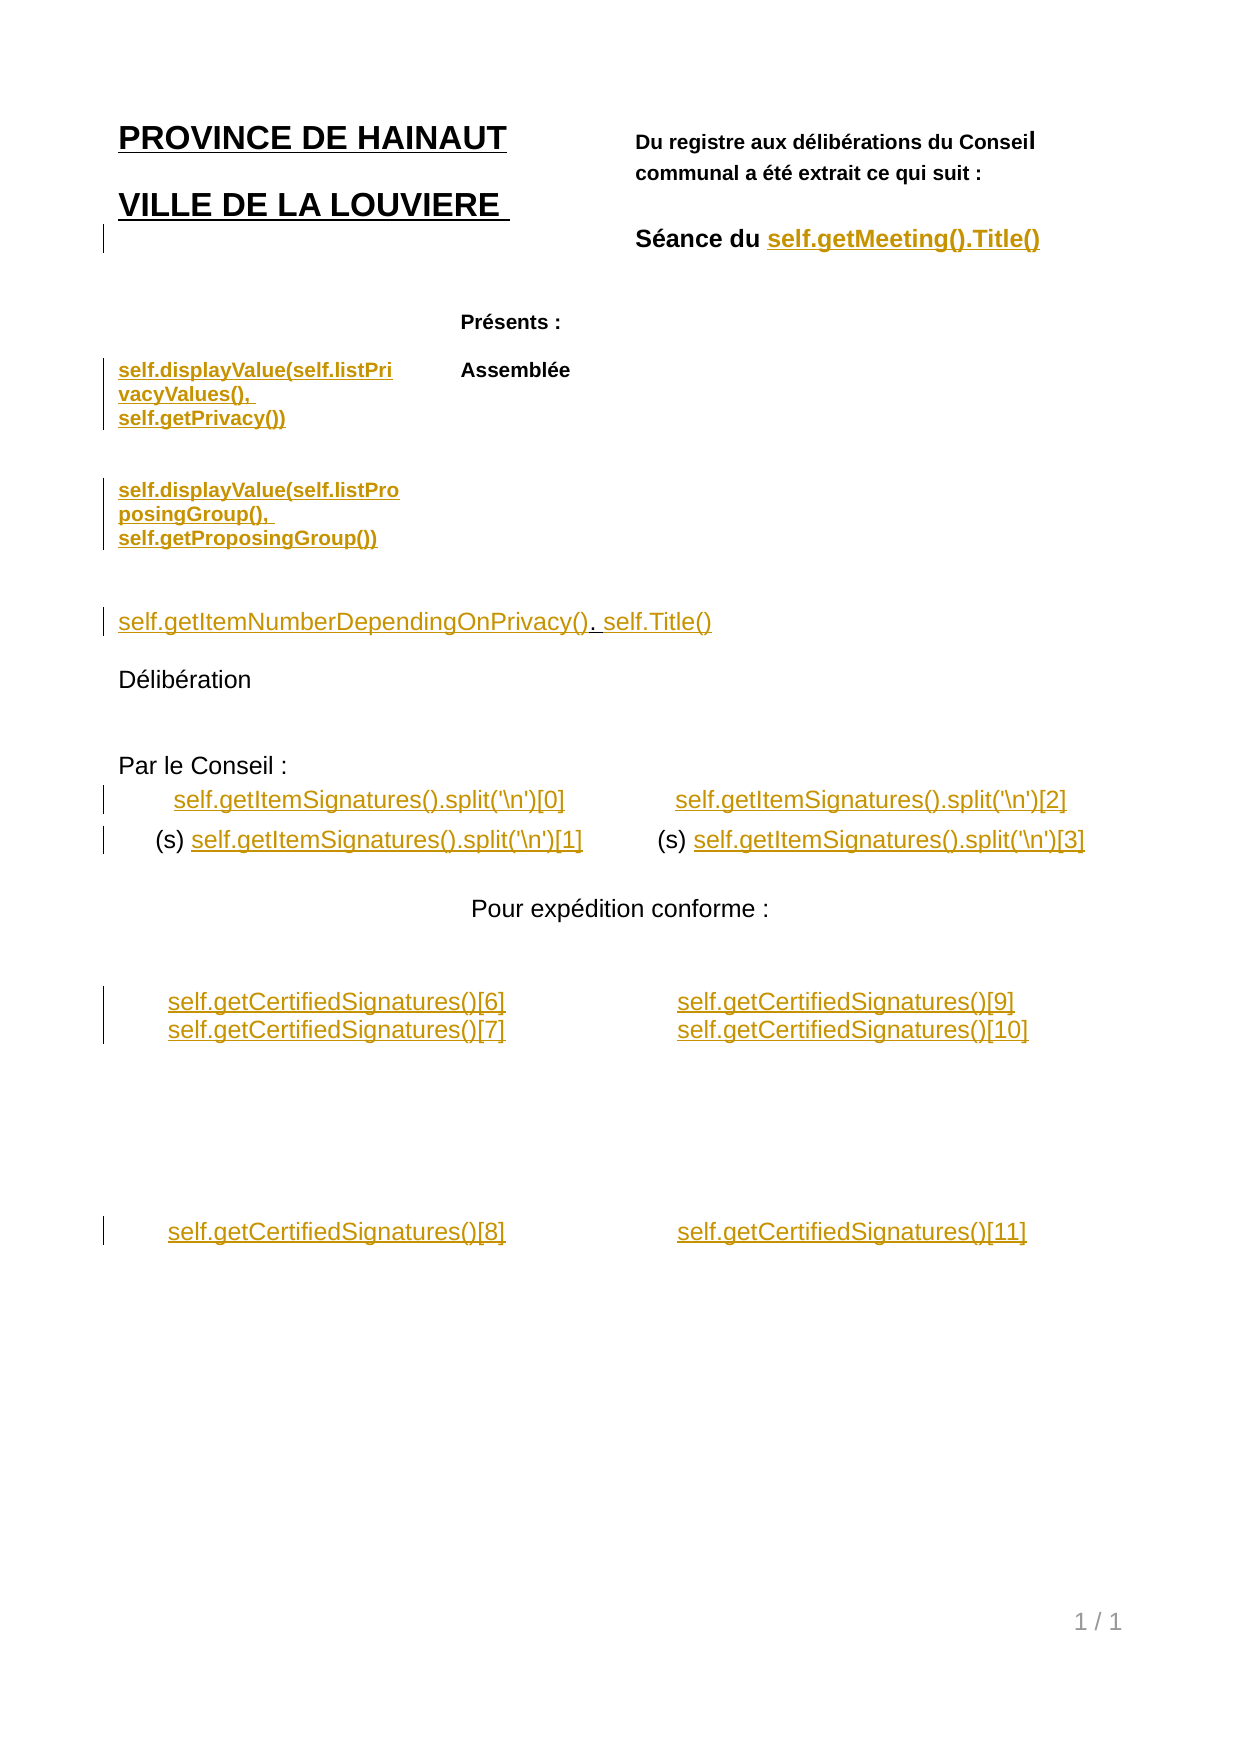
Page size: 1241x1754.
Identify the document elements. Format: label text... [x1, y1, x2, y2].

table_cell [108, 1188, 618, 1216]
table_cell Pour expédition conforme : [118, 860, 1122, 929]
text PROVINCE DE HAINAUT Du registre aux délibérations du Conseil communal a été extrait ce qui suit : [118, 118, 1122, 185]
table_header self.getCertifiedSignatures()[6] [108, 986, 618, 1015]
text Séance du self.getMeeting().Title() [118, 224, 1122, 252]
table_cell [618, 1101, 1122, 1130]
table_cell [618, 1130, 1122, 1159]
text self.getItemNumberDependingOnPrivacy(). self.Title() [118, 607, 1122, 636]
table_cell (s) self.getItemSignatures().split('\n')[3] [620, 820, 1122, 860]
text VILLE DE LA LOUVIERE [118, 185, 1122, 224]
table_cell [108, 1073, 618, 1101]
table_cell [618, 1044, 1122, 1073]
table_header Présents : Assemblée [460, 310, 1122, 549]
table_cell [618, 1159, 1122, 1188]
table_header [399, 310, 460, 549]
table_cell [108, 1044, 618, 1073]
table_cell [108, 1101, 618, 1130]
table_cell self.getCertifiedSignatures()[11] [618, 1216, 1122, 1245]
table_cell [618, 1188, 1122, 1216]
table_cell [108, 1130, 618, 1159]
table_header self.getItemSignatures().split('\n')[2] [620, 780, 1122, 820]
table_header self.getCertifiedSignatures()[9] [618, 986, 1122, 1015]
table_cell [618, 1073, 1122, 1101]
table_cell self.getCertifiedSignatures()[8] [108, 1216, 618, 1245]
table_header posingGroup(), self.getProposingGroup()) [118, 500, 399, 549]
text Délibération [118, 664, 1122, 693]
text Par le Conseil : [118, 751, 1122, 779]
table_cell self.getCertifiedSignatures()[10] [618, 1015, 1122, 1044]
table_cell self.getCertifiedSignatures()[7] [108, 1015, 618, 1044]
table_cell (s) self.getItemSignatures().split('\n')[1] [118, 820, 620, 860]
table_cell [108, 1159, 618, 1188]
table_header self.getItemSignatures().split('\n')[0] [118, 780, 620, 820]
table_header self.displayValue(self.listPrivacyValues(), self.getPrivacy()) self.displayValue(self.listPro [118, 310, 399, 499]
